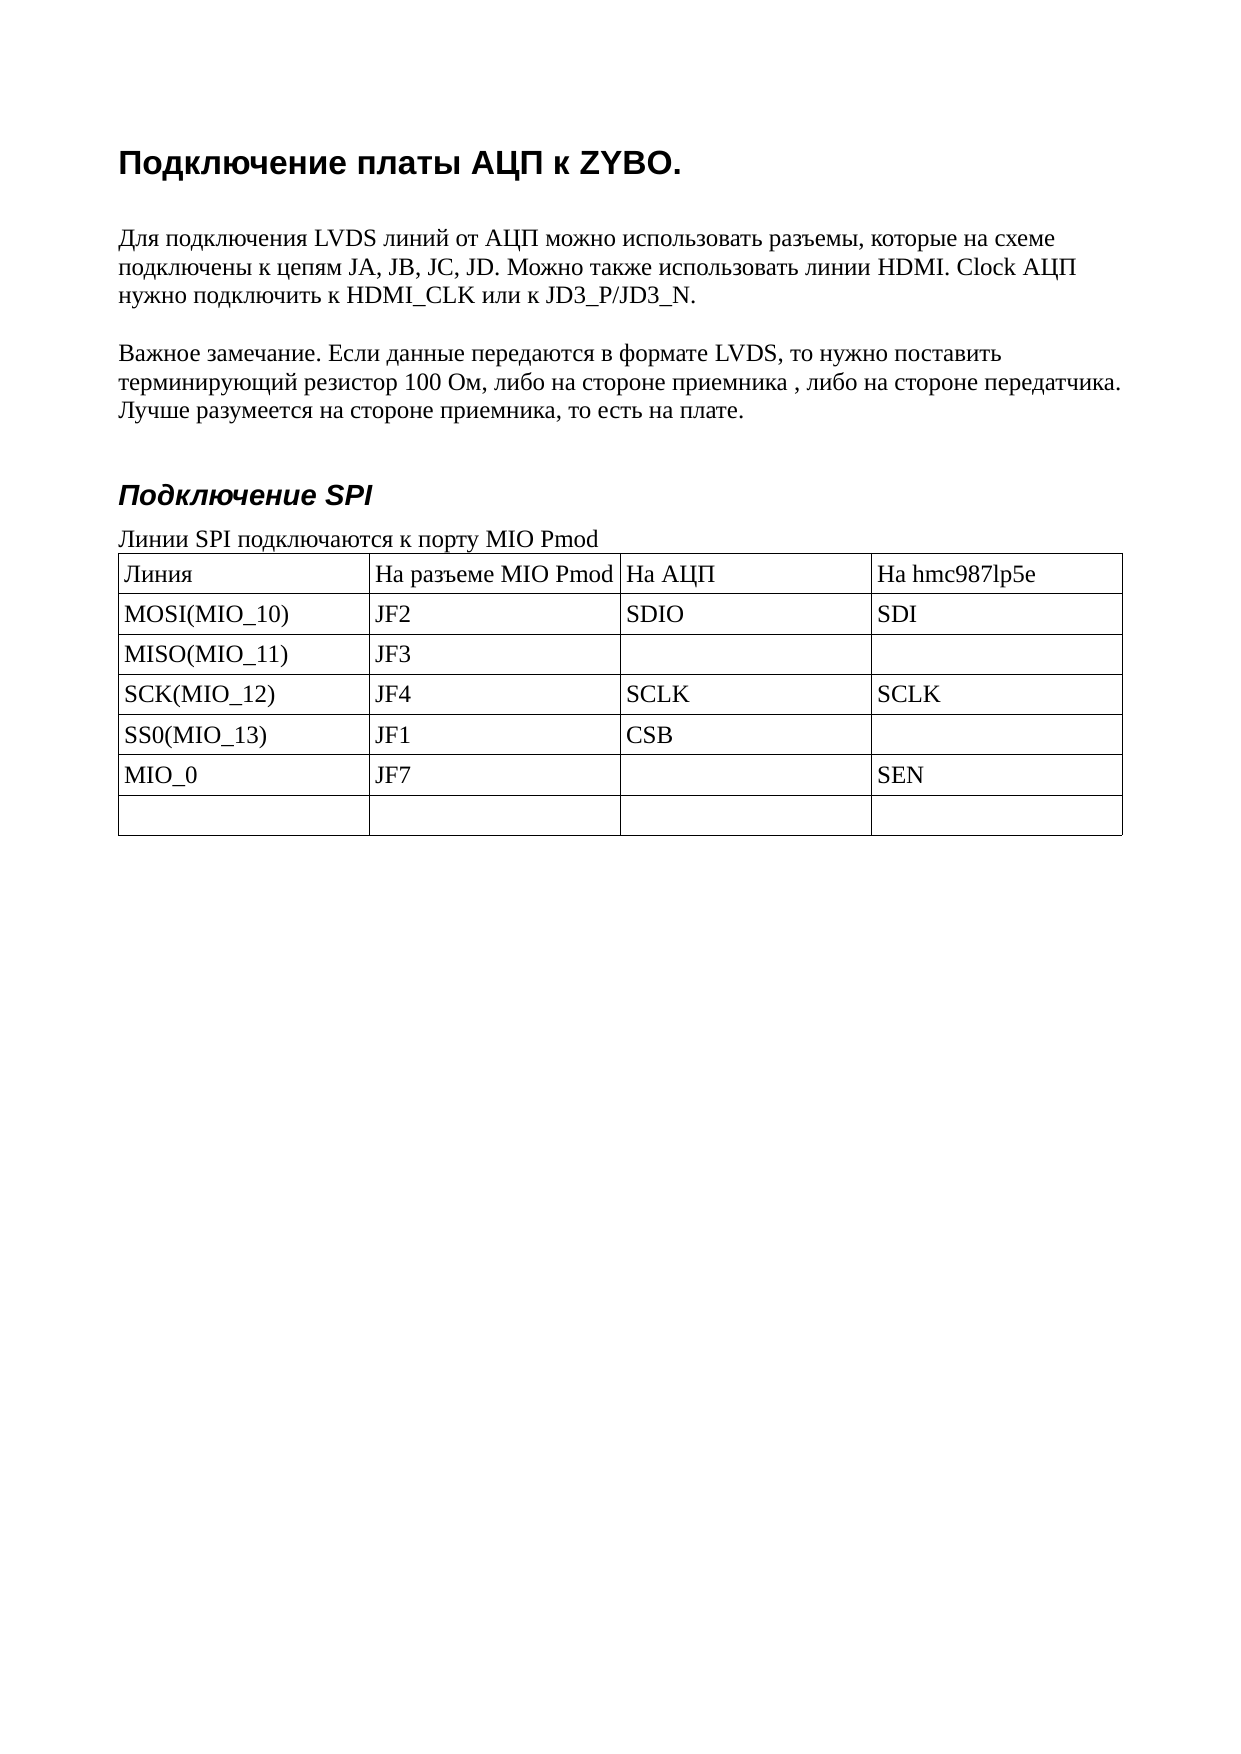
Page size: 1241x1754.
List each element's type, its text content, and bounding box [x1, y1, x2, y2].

subtitle Подключение SPI [118, 478, 1122, 512]
table_header На разъеме MIO Pmod [370, 554, 620, 593]
table_cell JF1 [370, 715, 620, 754]
table_cell JF3 [370, 635, 620, 674]
table_cell SCK(MIO_12) [119, 675, 369, 714]
table_cell CSB [621, 715, 871, 754]
table_cell [119, 796, 369, 835]
table_cell JF7 [370, 755, 620, 795]
table_cell [872, 635, 1122, 674]
table_cell SS0(MIO_13) [119, 715, 369, 754]
table_cell [872, 796, 1122, 835]
subtitle Подключение платы АЦП к ZYBO. [118, 143, 1122, 182]
table_cell [621, 755, 871, 795]
table_header На АЦП [621, 554, 871, 593]
text Линии SPI подключаются к порту MIO Pmod [118, 524, 1122, 553]
table_cell SCLK [621, 675, 871, 714]
table_cell [621, 635, 871, 674]
text Для подключения LVDS линий от АЦП можно использовать разъемы, которые на схеме подключены к цепям JA, JB, JC, JD. Можно также использовать линии HDMI. Clock АЦП нужно подключить к HDMI_CLK или к JD3_P/JD3_N. [118, 223, 1122, 309]
table_header Линия [119, 554, 369, 593]
table_cell [872, 715, 1122, 754]
text Важное замечание. Если данные передаются в формате LVDS, то нужно поставить терминирующий резистор 100 Ом, либо на стороне приемника , либо на стороне передатчика. Лучше разумеется на стороне приемника, то есть на плате. [118, 338, 1122, 424]
table_cell JF4 [370, 675, 620, 714]
table_cell [621, 796, 871, 835]
table_cell SCLK [872, 675, 1122, 714]
table_cell MIO_0 [119, 755, 369, 795]
table_header На hmc987lp5e [872, 554, 1122, 593]
table_cell MOSI(MIO_10) [119, 594, 369, 633]
table_cell [370, 796, 620, 835]
table_cell SDIO [621, 594, 871, 633]
table_cell MISO(MIO_11) [119, 635, 369, 674]
table_cell SEN [872, 755, 1122, 795]
table_cell SDI [872, 594, 1122, 633]
table_cell JF2 [370, 594, 620, 633]
